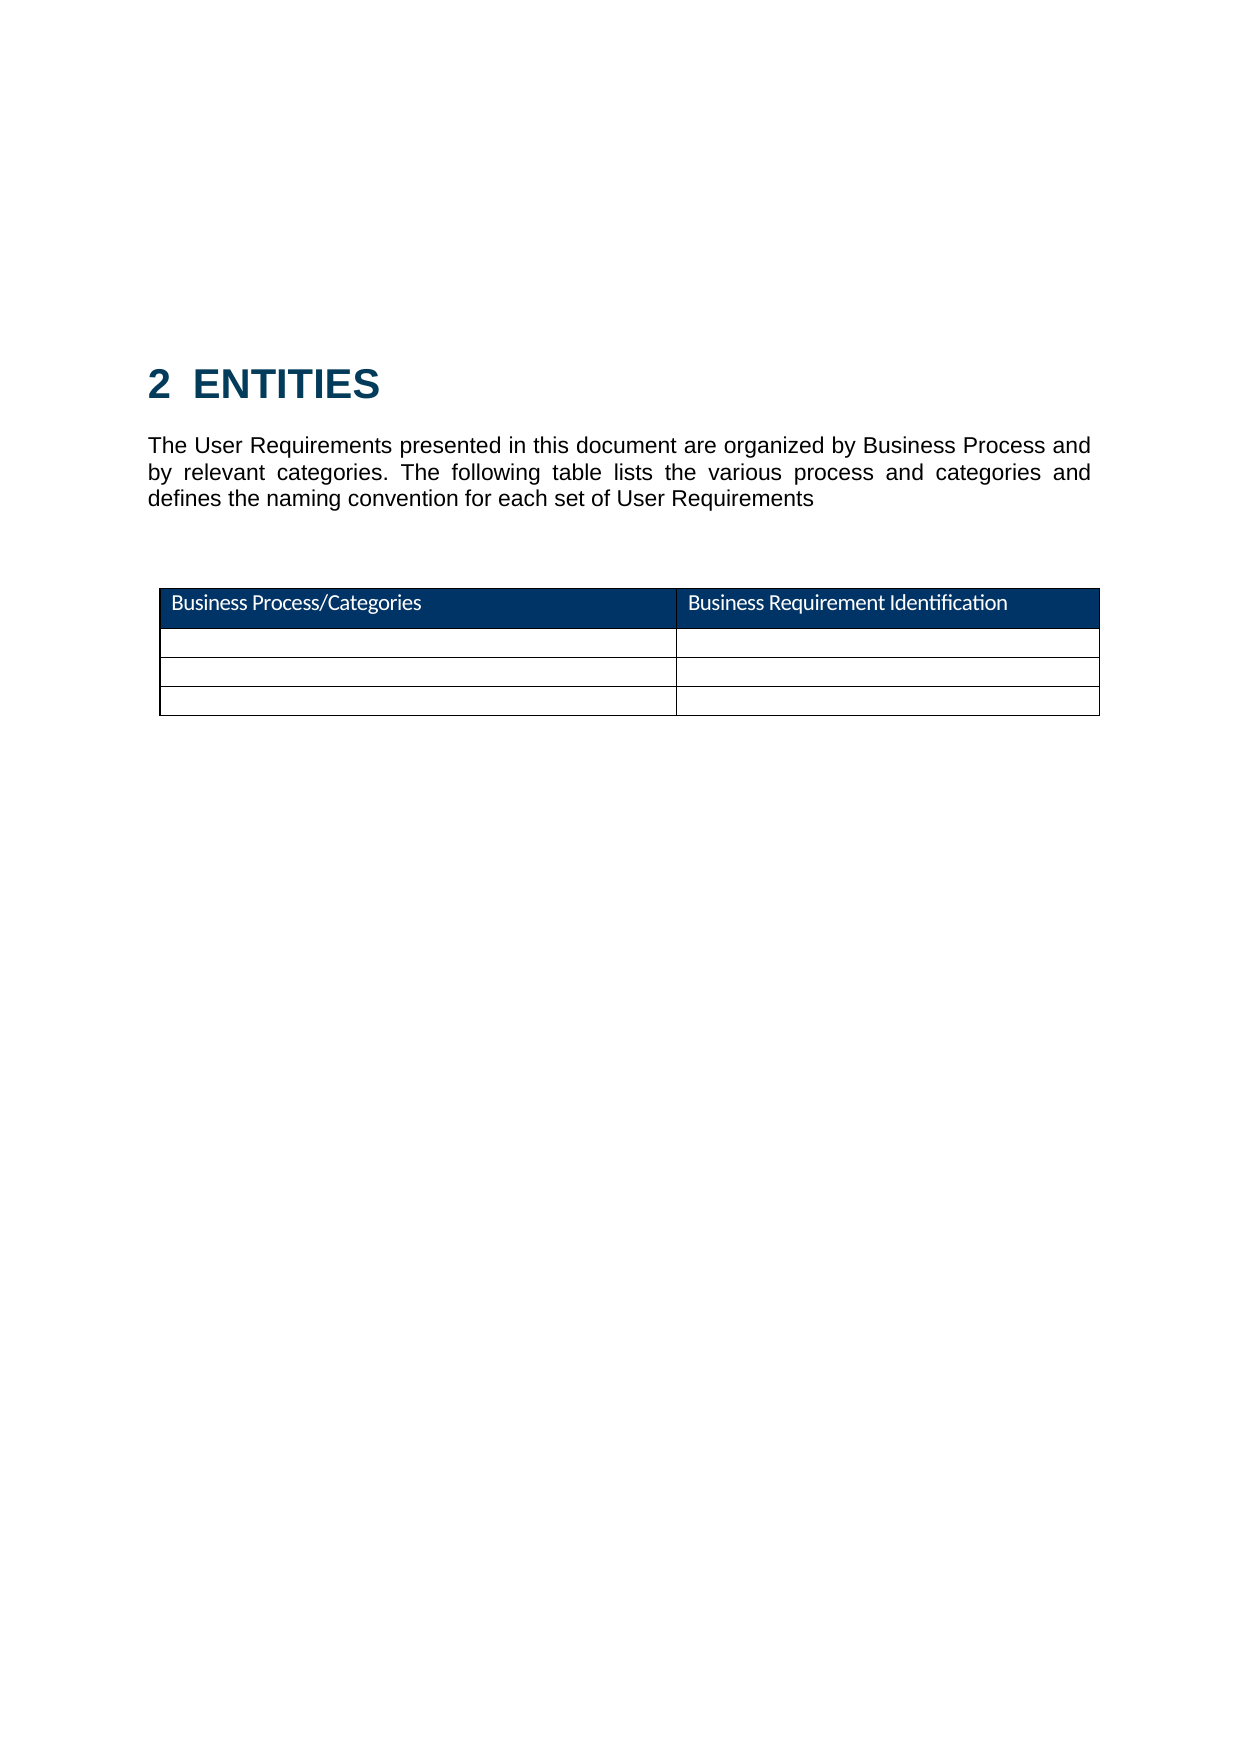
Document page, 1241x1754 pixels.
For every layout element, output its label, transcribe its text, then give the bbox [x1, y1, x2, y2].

table_cell [161, 629, 676, 657]
table_cell [677, 629, 1099, 657]
table_header Business Requirement Identification [677, 589, 1099, 628]
table_cell [161, 658, 676, 686]
table_cell [161, 687, 676, 715]
table_header Business Process/Categories [161, 589, 676, 628]
table_cell [677, 687, 1099, 715]
subtitle Entities [148, 359, 1092, 407]
text The User Requirements presented in this document are organized by Business Process and by relevant categories. The following table lists the various process and categories and defines the naming convention for each set of User Requirements [148, 432, 1092, 511]
table_cell [677, 658, 1099, 686]
